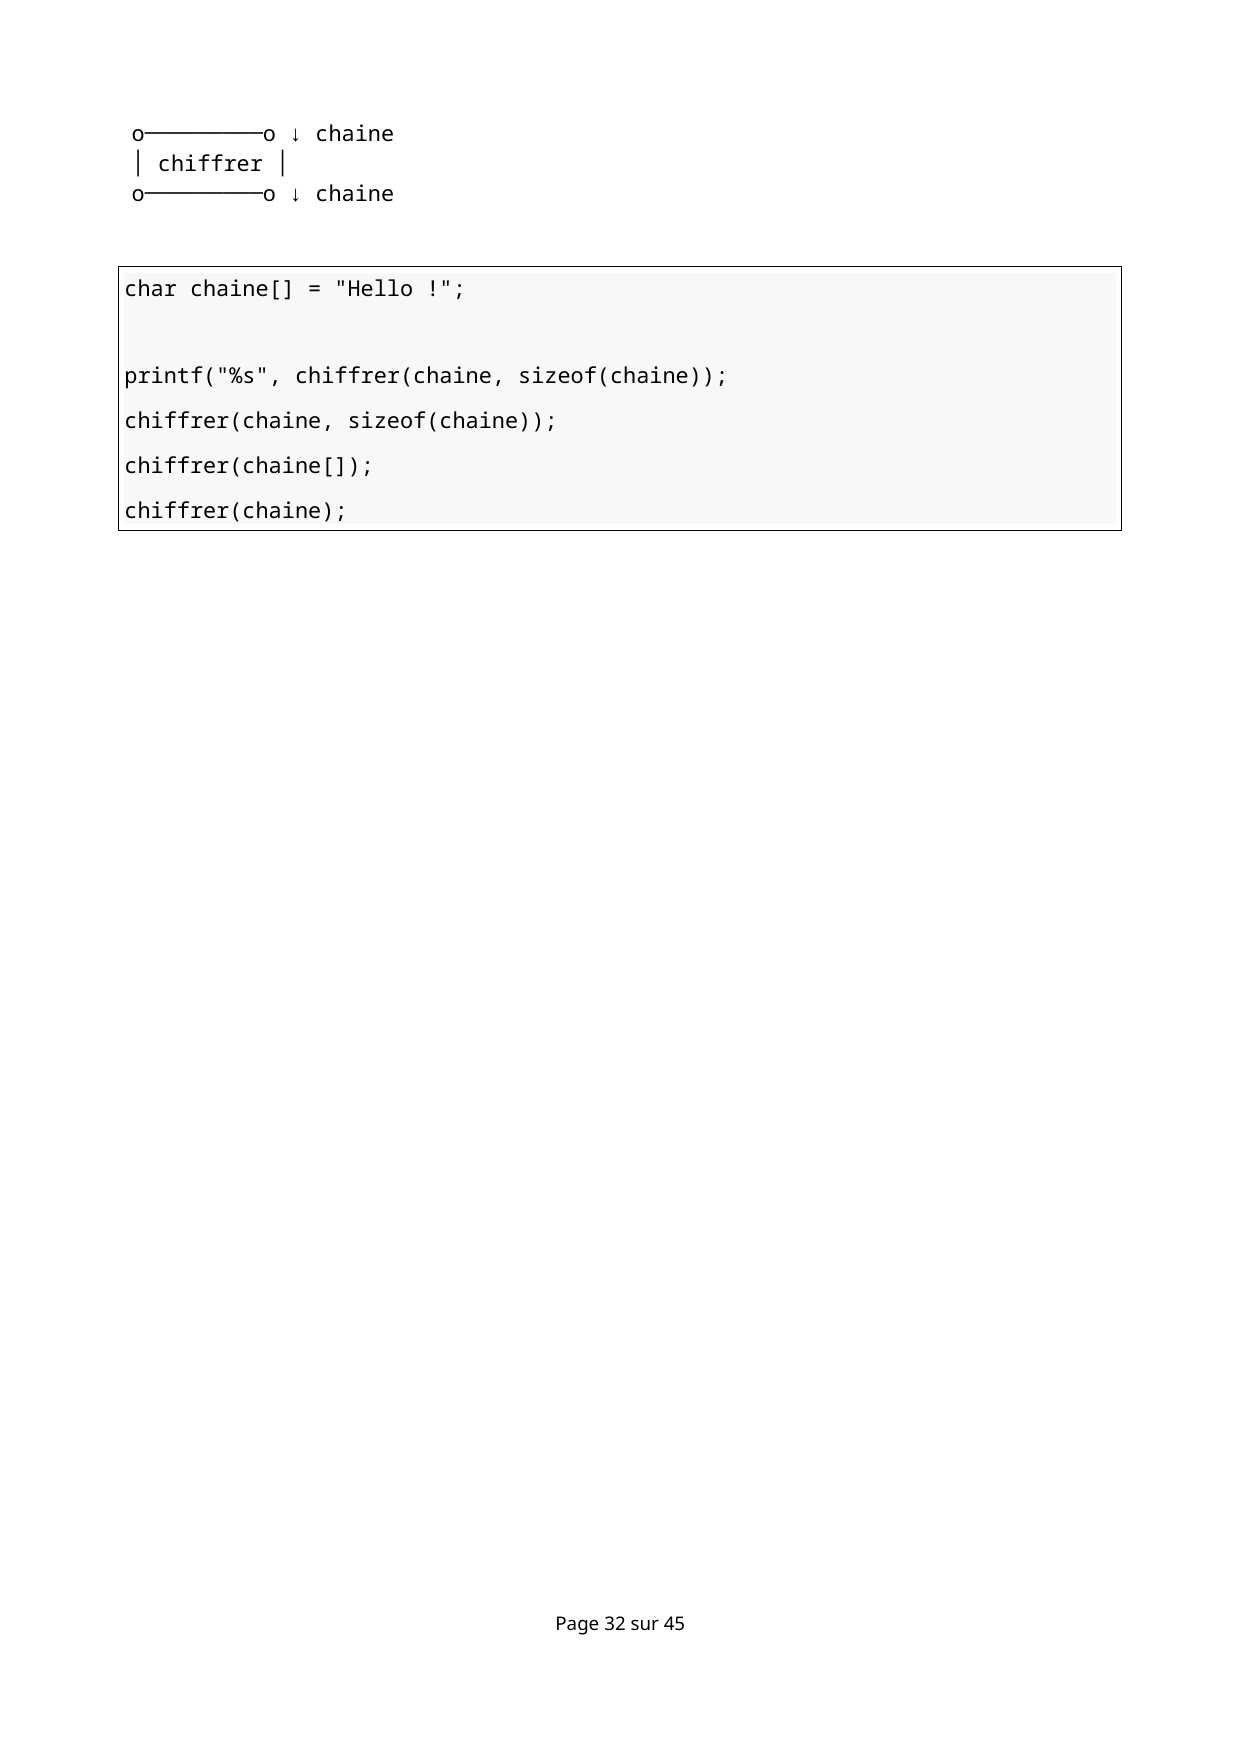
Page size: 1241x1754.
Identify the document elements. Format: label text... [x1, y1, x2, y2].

table_header char chaine[] = "Hello !"; printf("%s", chiffrer(chaine, sizeof(chaine)); chiffrer(chaine, sizeof(chaine)); chiffrer(chaine[]); chiffrer(chaine); [119, 267, 1121, 530]
text │ chiffrer │ [118, 148, 1122, 178]
text o─────────o ↓ chaine [118, 178, 1122, 208]
text o─────────o ↓ chaine [118, 118, 1122, 148]
